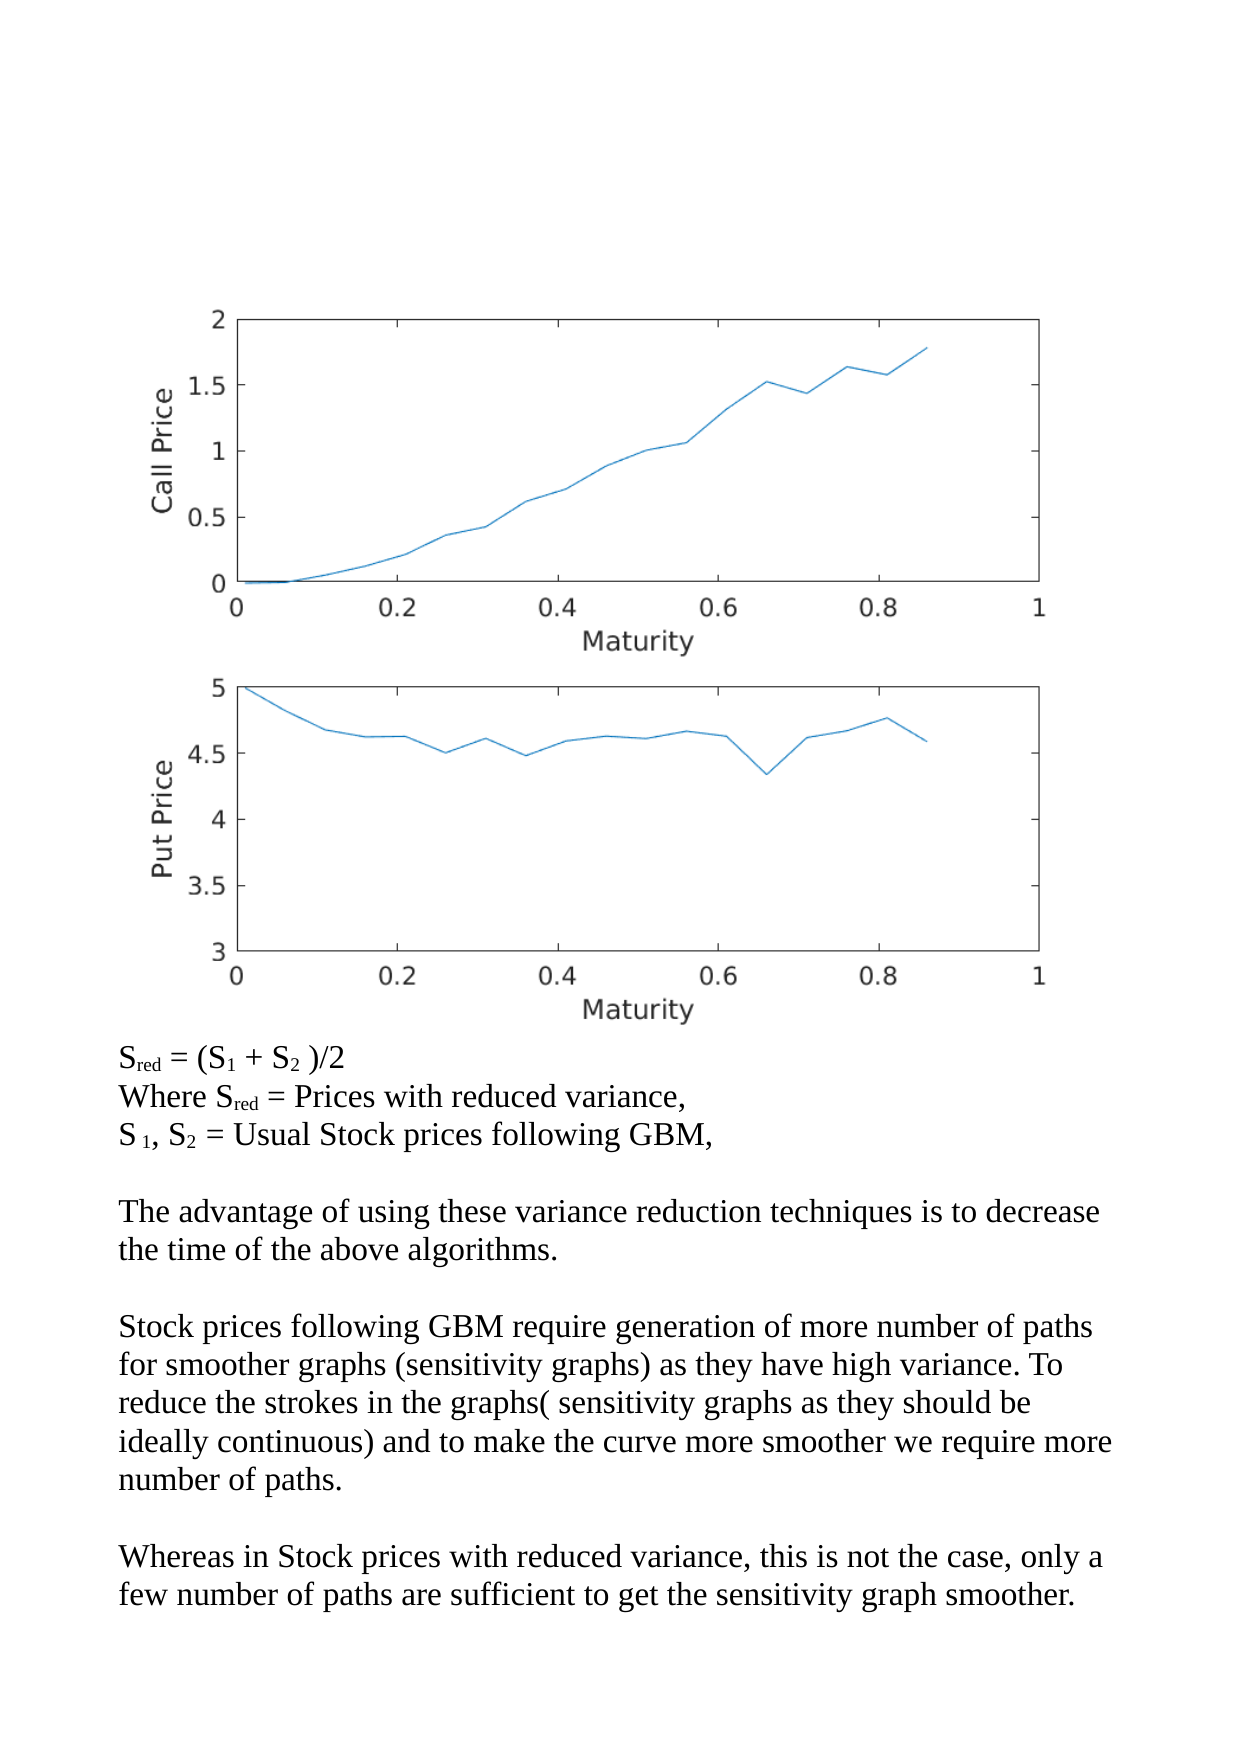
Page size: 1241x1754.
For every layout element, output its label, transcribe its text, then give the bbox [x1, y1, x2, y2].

text Stock prices following GBM require generation of more number of paths for smoother graphs (sensitivity graphs) as they have high variance. To reduce the strokes in the graphs( sensitivity graphs as they should be ideally continuous) and to make the curve more smoother we require more number of paths. [118, 1306, 1122, 1498]
text The advantage of using these variance reduction techniques is to decrease the time of the above algorithms. [118, 1191, 1122, 1268]
text Sred = (S1 + S2 )/2 [118, 1038, 1122, 1076]
text Where Sred = Prices with reduced variance, [118, 1076, 1122, 1114]
text Whereas in Stock prices with reduced variance, this is not the case, only a few number of paths are sufficient to get the sensitivity graph smoother. [118, 1536, 1122, 1613]
picture [102, 262, 1138, 1038]
text S 1, S2 = Usual Stock prices following GBM, [118, 1114, 1122, 1153]
